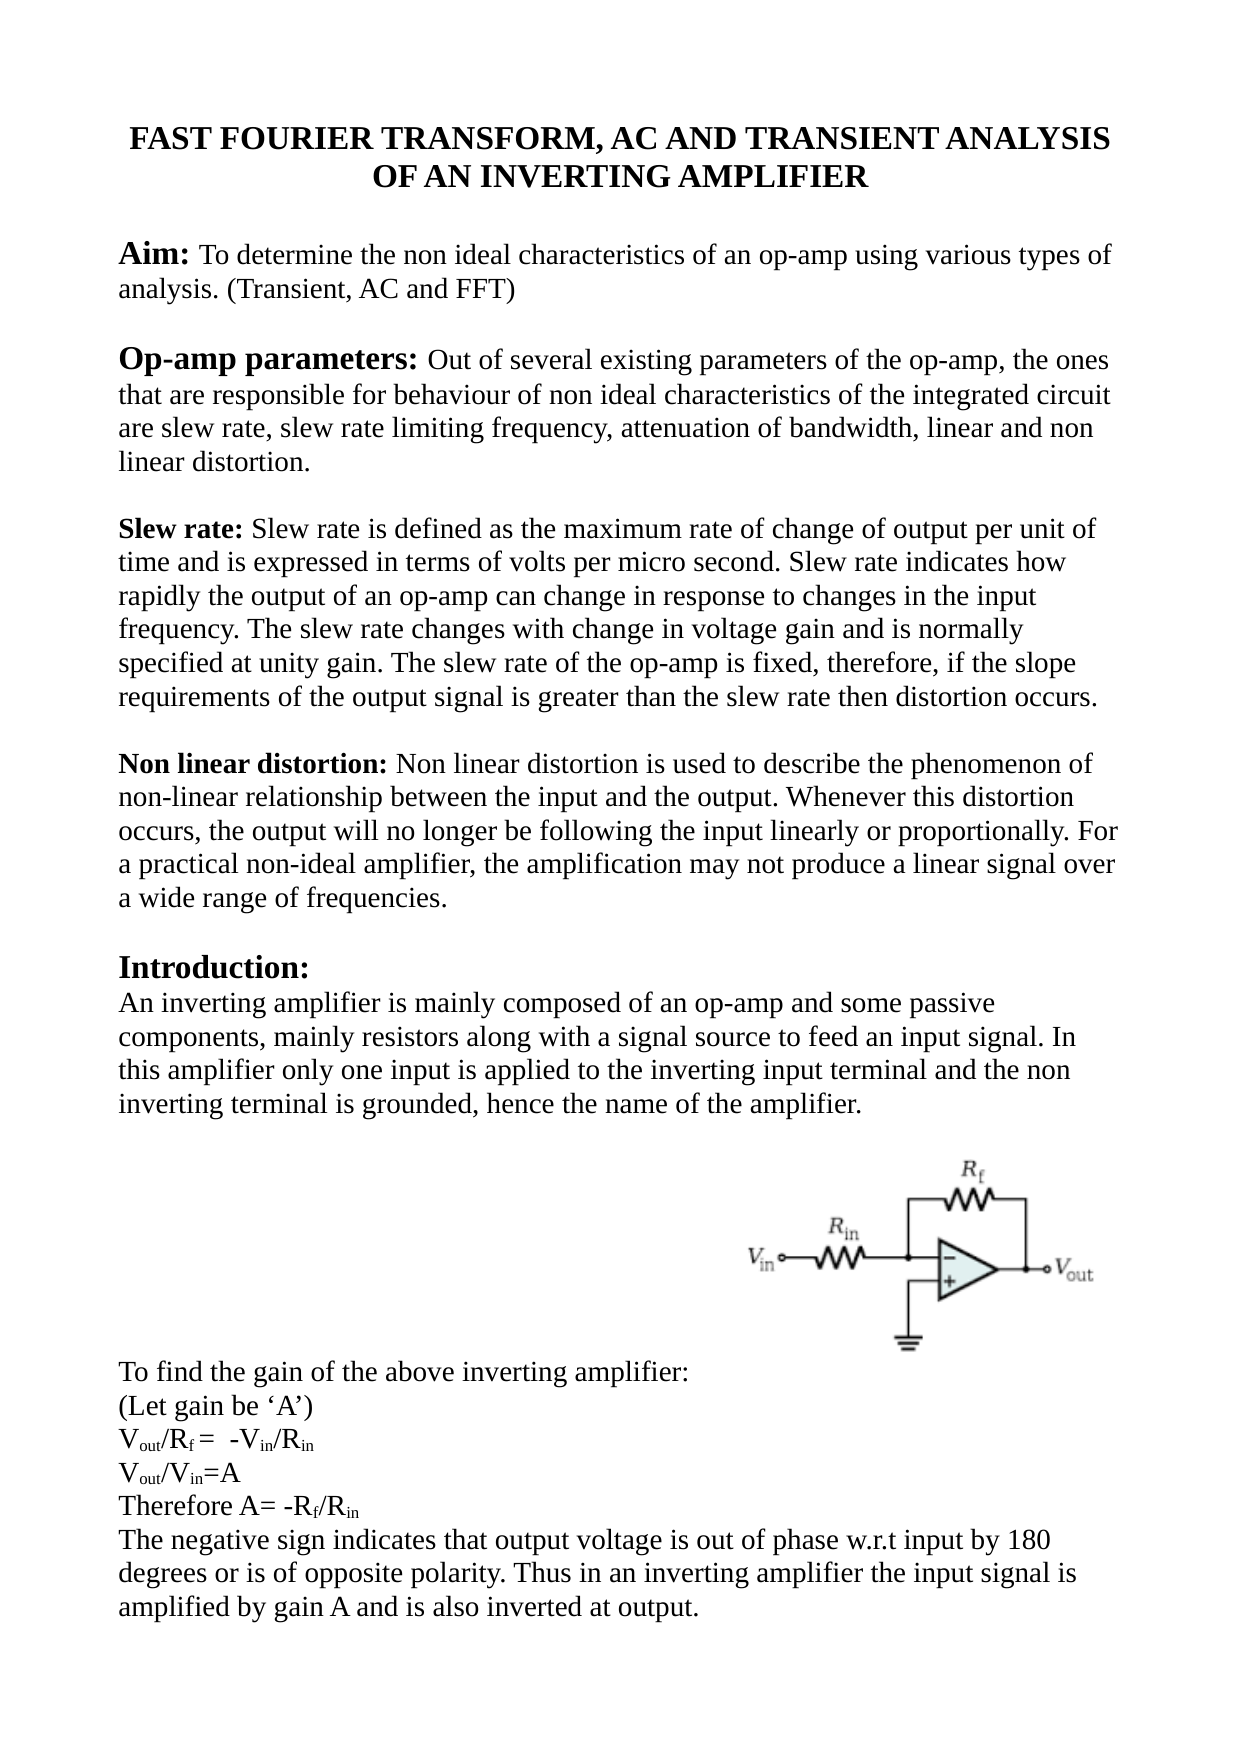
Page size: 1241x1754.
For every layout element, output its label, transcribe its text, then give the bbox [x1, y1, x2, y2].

text Vout/Vin=A [118, 1455, 1122, 1488]
text are slew rate, slew rate limiting frequency, attenuation of bandwidth, linear and non linear distortion. [118, 410, 1122, 477]
text An inverting amplifier is mainly composed of an op-amp and some passive components, mainly resistors along with a signal source to feed an input signal. In this amplifier only one input is applied to the inverting input terminal and the non inverting terminal is grounded, hence the name of the amplifier. [118, 985, 1122, 1119]
text (Let gain be ‘A’) [118, 1388, 1122, 1421]
text To find the gain of the above inverting amplifier: [118, 1354, 1122, 1388]
text FAST FOURIER TRANSFORM, AC AND TRANSIENT ANALYSIS OF AN INVERTING AMPLIFIER [118, 118, 1122, 195]
text The negative sign indicates that output voltage is out of phase w.r.t input by 180 degrees or is of opposite polarity. Thus in an inverting amplifier the input signal is amplified by gain A and is also inverted at output. [118, 1522, 1122, 1623]
picture [744, 1153, 1097, 1357]
text Non linear distortion: Non linear distortion is used to describe the phenomenon of non-linear relationship between the input and the output. Whenever this distortion occurs, the output will no longer be following the input linearly or proportionally. For a practical non-ideal amplifier, the amplification may not produce a linear signal over a wide range of frequencies. [118, 746, 1122, 913]
text Vout/Rf = -Vin/Rin [118, 1421, 1122, 1455]
text Introduction: [118, 947, 1122, 985]
text Therefore A= -Rf/Rin [118, 1488, 1122, 1522]
text Aim: To determine the non ideal characteristics of an op-amp using various types of analysis. (Transient, AC and FFT) [118, 233, 1122, 305]
text Op-amp parameters: Out of several existing parameters of the op-amp, the ones that are responsible for behaviour of non ideal characteristics of the integrated circuit [118, 338, 1122, 410]
text Slew rate: Slew rate is defined as the maximum rate of change of output per unit of time and is expressed in terms of volts per micro second. Slew rate indicates how rapidly the output of an op-amp can change in response to changes in the input frequency. The slew rate changes with change in voltage gain and is normally specified at unity gain. The slew rate of the op-amp is fixed, therefore, if the slope requirements of the output signal is greater than the slew rate then distortion occurs. [118, 511, 1122, 712]
